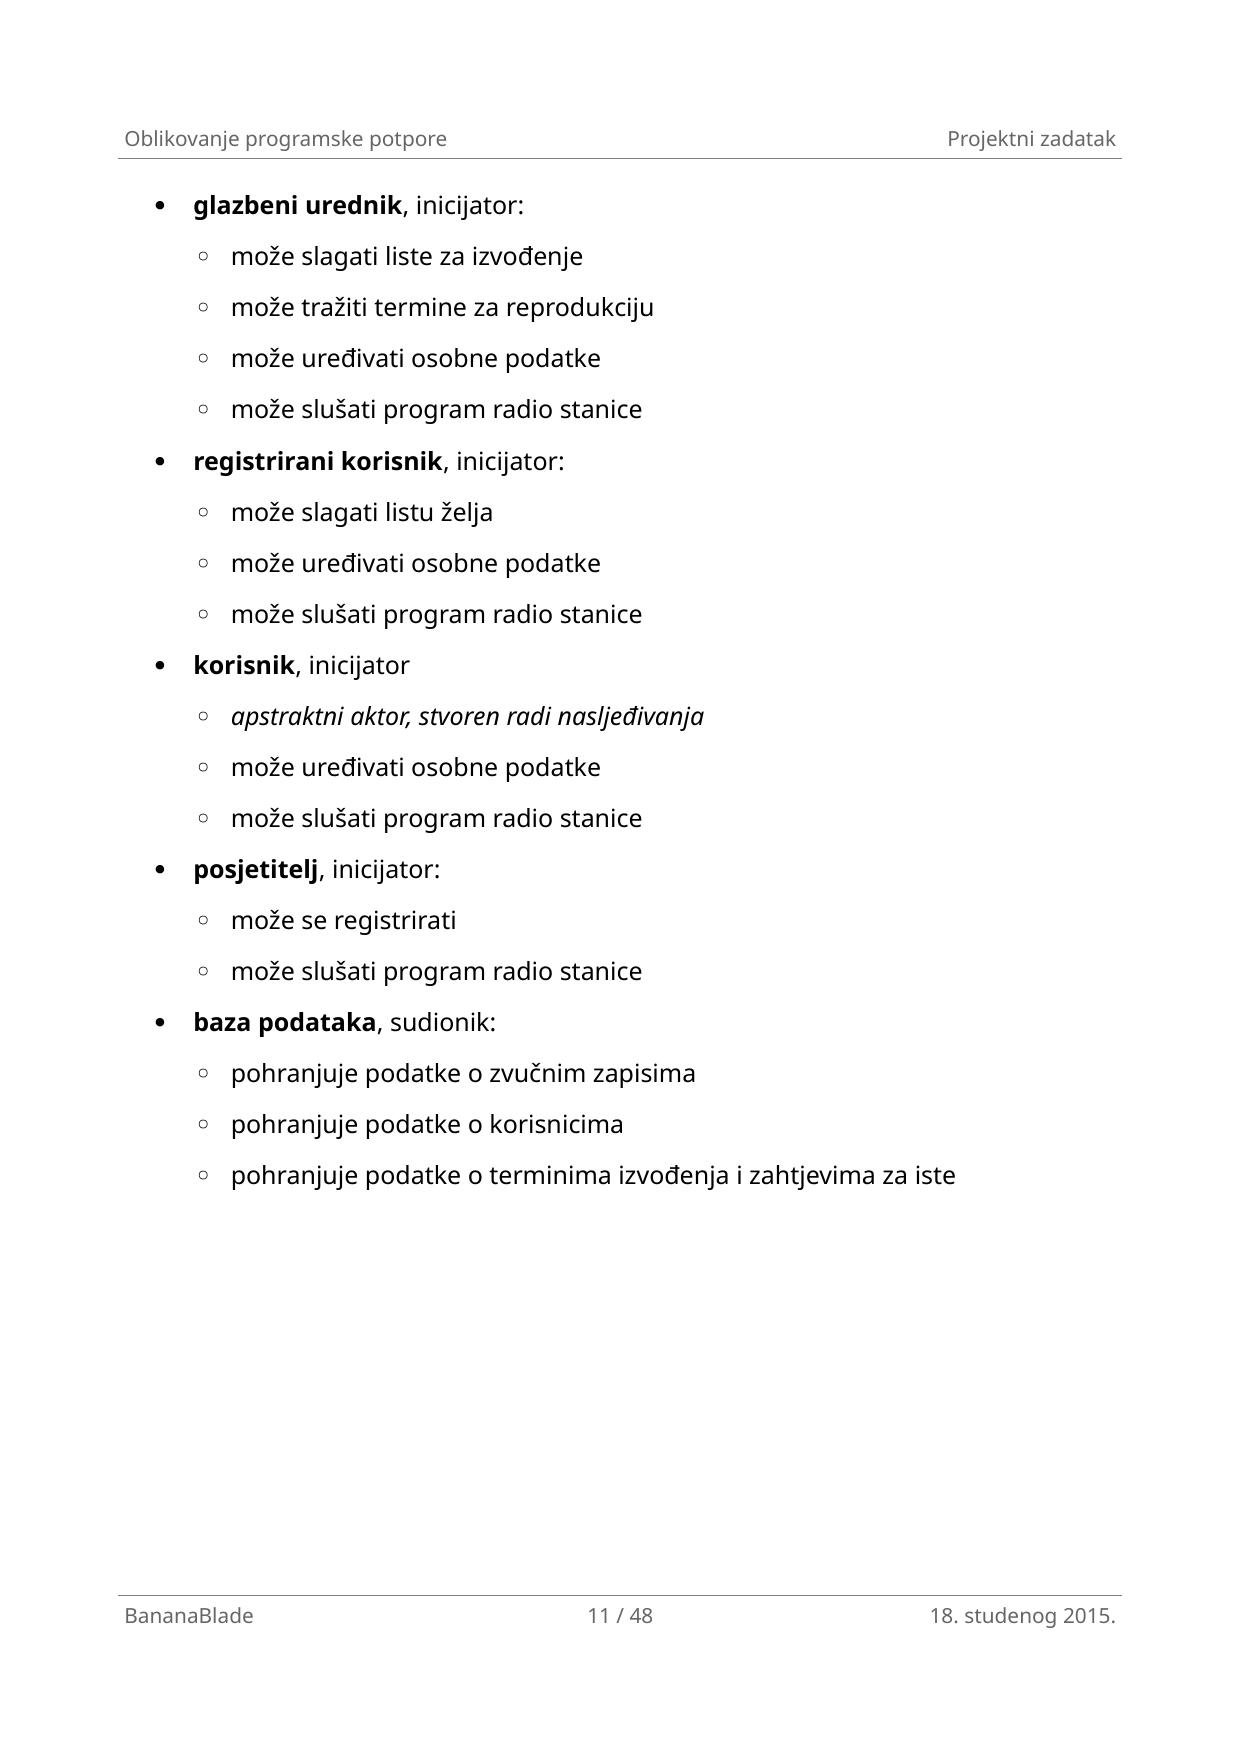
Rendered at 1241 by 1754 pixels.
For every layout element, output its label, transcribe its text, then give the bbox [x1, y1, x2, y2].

list registrirani korisnik, inicijator: [156, 443, 1122, 477]
list može slagati liste za izvođenje [193, 239, 1122, 273]
list može uređivati osobne podatke [193, 749, 1122, 783]
list posjetitelj, inicijator: [156, 852, 1122, 886]
list korisnik, inicijator [156, 647, 1122, 681]
list može uređivati osobne podatke [193, 341, 1122, 375]
list može slušati program radio stanice [193, 596, 1122, 630]
list pohranjuje podatke o zvučnim zapisima [193, 1056, 1122, 1090]
list apstraktni aktor, stvoren radi nasljeđivanja [193, 698, 1122, 732]
list može slušati program radio stanice [193, 801, 1122, 834]
list može slušati program radio stanice [193, 392, 1122, 426]
list može slagati listu želja [193, 494, 1122, 528]
list pohranjuje podatke o terminima izvođenja i zahtjevima za iste [193, 1158, 1122, 1192]
list može slušati program radio stanice [193, 954, 1122, 988]
list baza podataka, sudionik: [156, 1005, 1122, 1039]
list može tražiti termine za reprodukciju [193, 290, 1122, 324]
list može se registrirati [193, 903, 1122, 937]
list može uređivati osobne podatke [193, 545, 1122, 579]
list glazbeni urednik, inicijator: [156, 188, 1122, 222]
list pohranjuje podatke o korisnicima [193, 1107, 1122, 1141]
